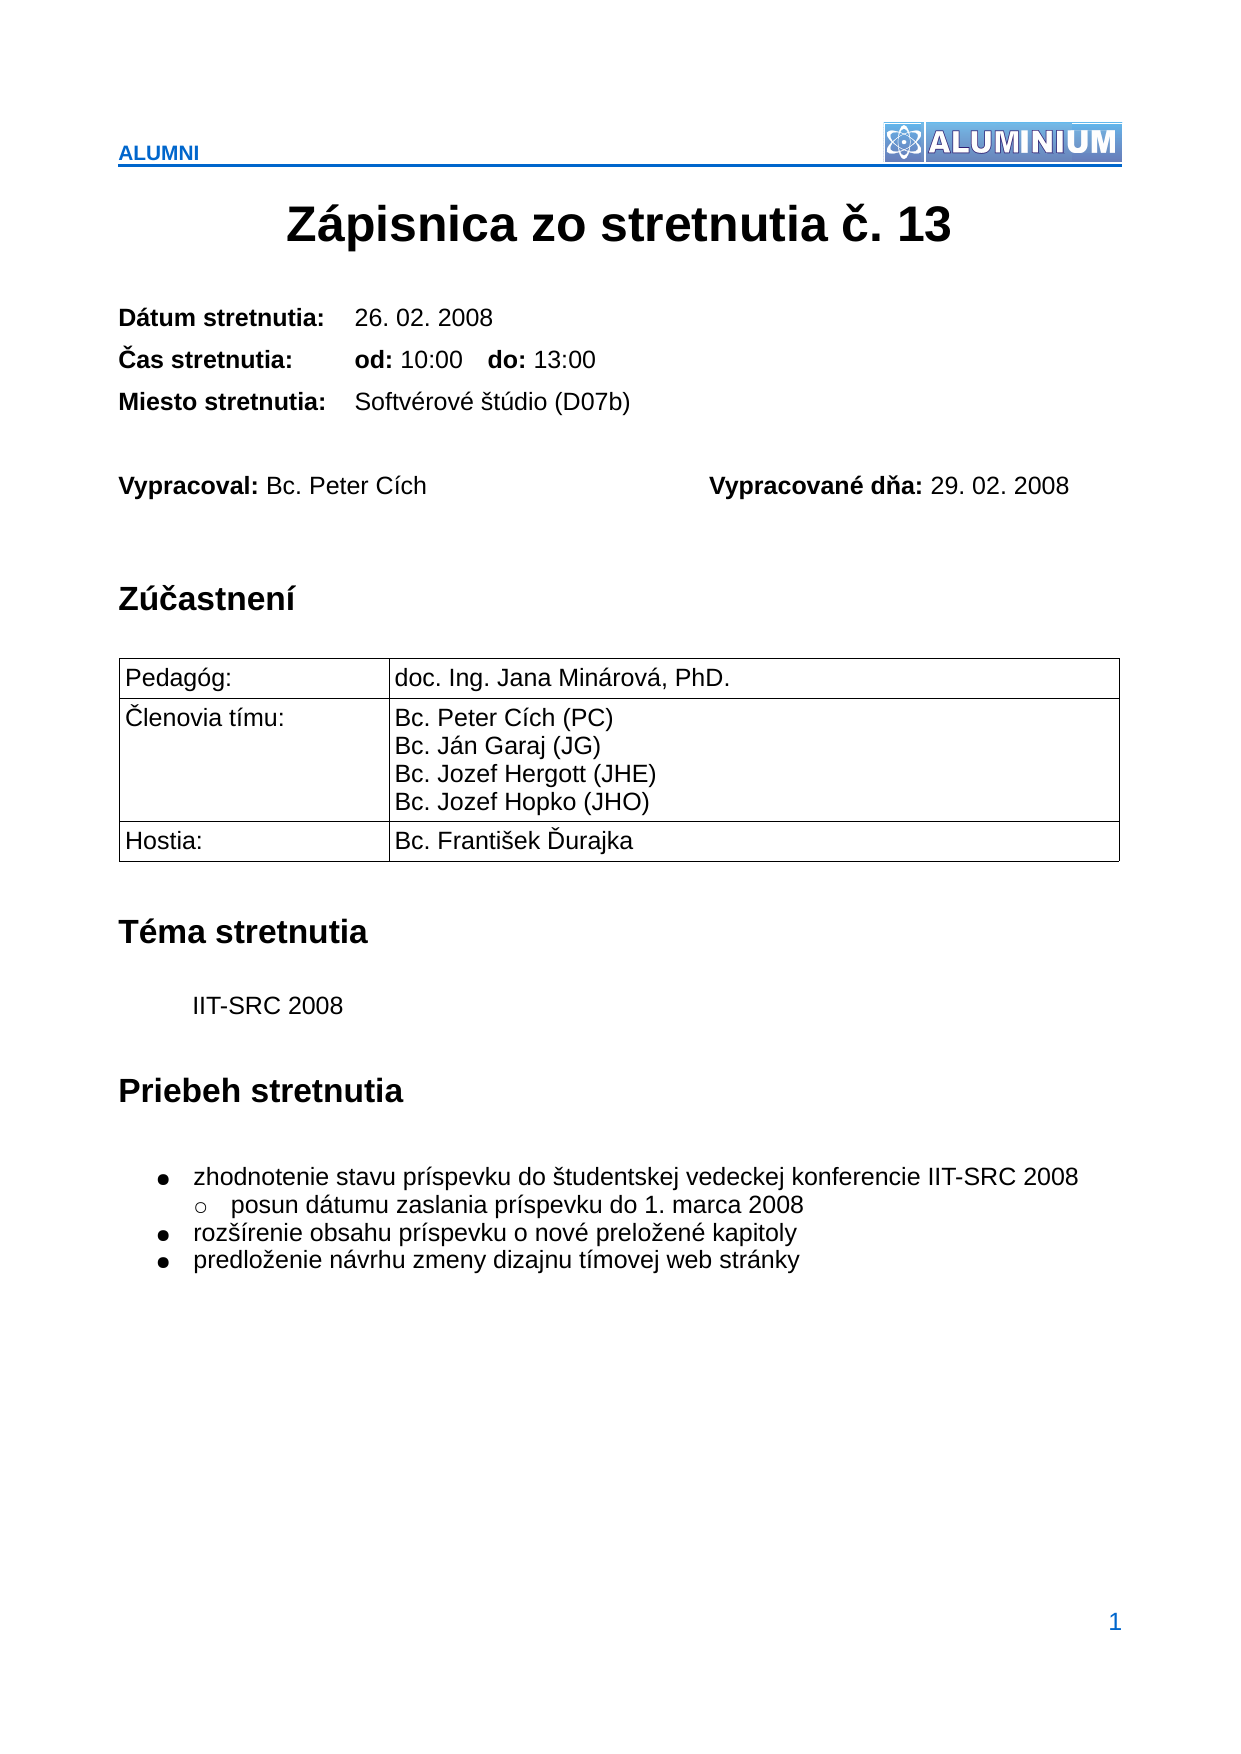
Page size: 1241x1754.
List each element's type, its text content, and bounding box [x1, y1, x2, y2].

text Vypracoval: Bc. Peter Cích Vypracované dňa: 29. 02. 2008 [118, 472, 1122, 499]
text IIT-SRC 2008 [118, 991, 1122, 1019]
list posun dátumu zaslania príspevku do 1. marca 2008 [193, 1190, 1122, 1218]
table_cell Hostia: [120, 822, 389, 861]
text Zápisnica zo stretnutia č. 13 [118, 196, 1122, 252]
table_cell Bc. Peter Cích (PC) Bc. Ján Garaj (JG) Bc. Jozef Hergott (JHE) Bc. Jozef Hopko (JHO) [390, 699, 1119, 821]
subtitle Priebeh stretnutia [118, 1072, 1122, 1110]
table_cell Členovia tímu: [120, 699, 389, 821]
subtitle Téma stretnutia [118, 913, 1122, 951]
table_cell Bc. František Ďurajka [390, 822, 1119, 861]
text Dátum stretnutia: 26. 02. 2008 [118, 304, 1122, 332]
table_header doc. Ing. Jana Minárová, PhD. [390, 659, 1119, 698]
list predloženie návrhu zmeny dizajnu tímovej web stránky [156, 1246, 1122, 1274]
text Čas stretnutia: od: 10:00 do: 13:00 [118, 346, 1122, 374]
list rozšírenie obsahu príspevku o nové preložené kapitoly [156, 1218, 1122, 1246]
subtitle Zúčastnení [118, 580, 1122, 618]
list zhodnotenie stavu príspevku do študentskej vedeckej konferencie IIT-SRC 2008 [156, 1162, 1122, 1190]
text Miesto stretnutia: Softvérové štúdio (D07b) [118, 388, 1122, 416]
table_header Pedagóg: [120, 659, 389, 698]
